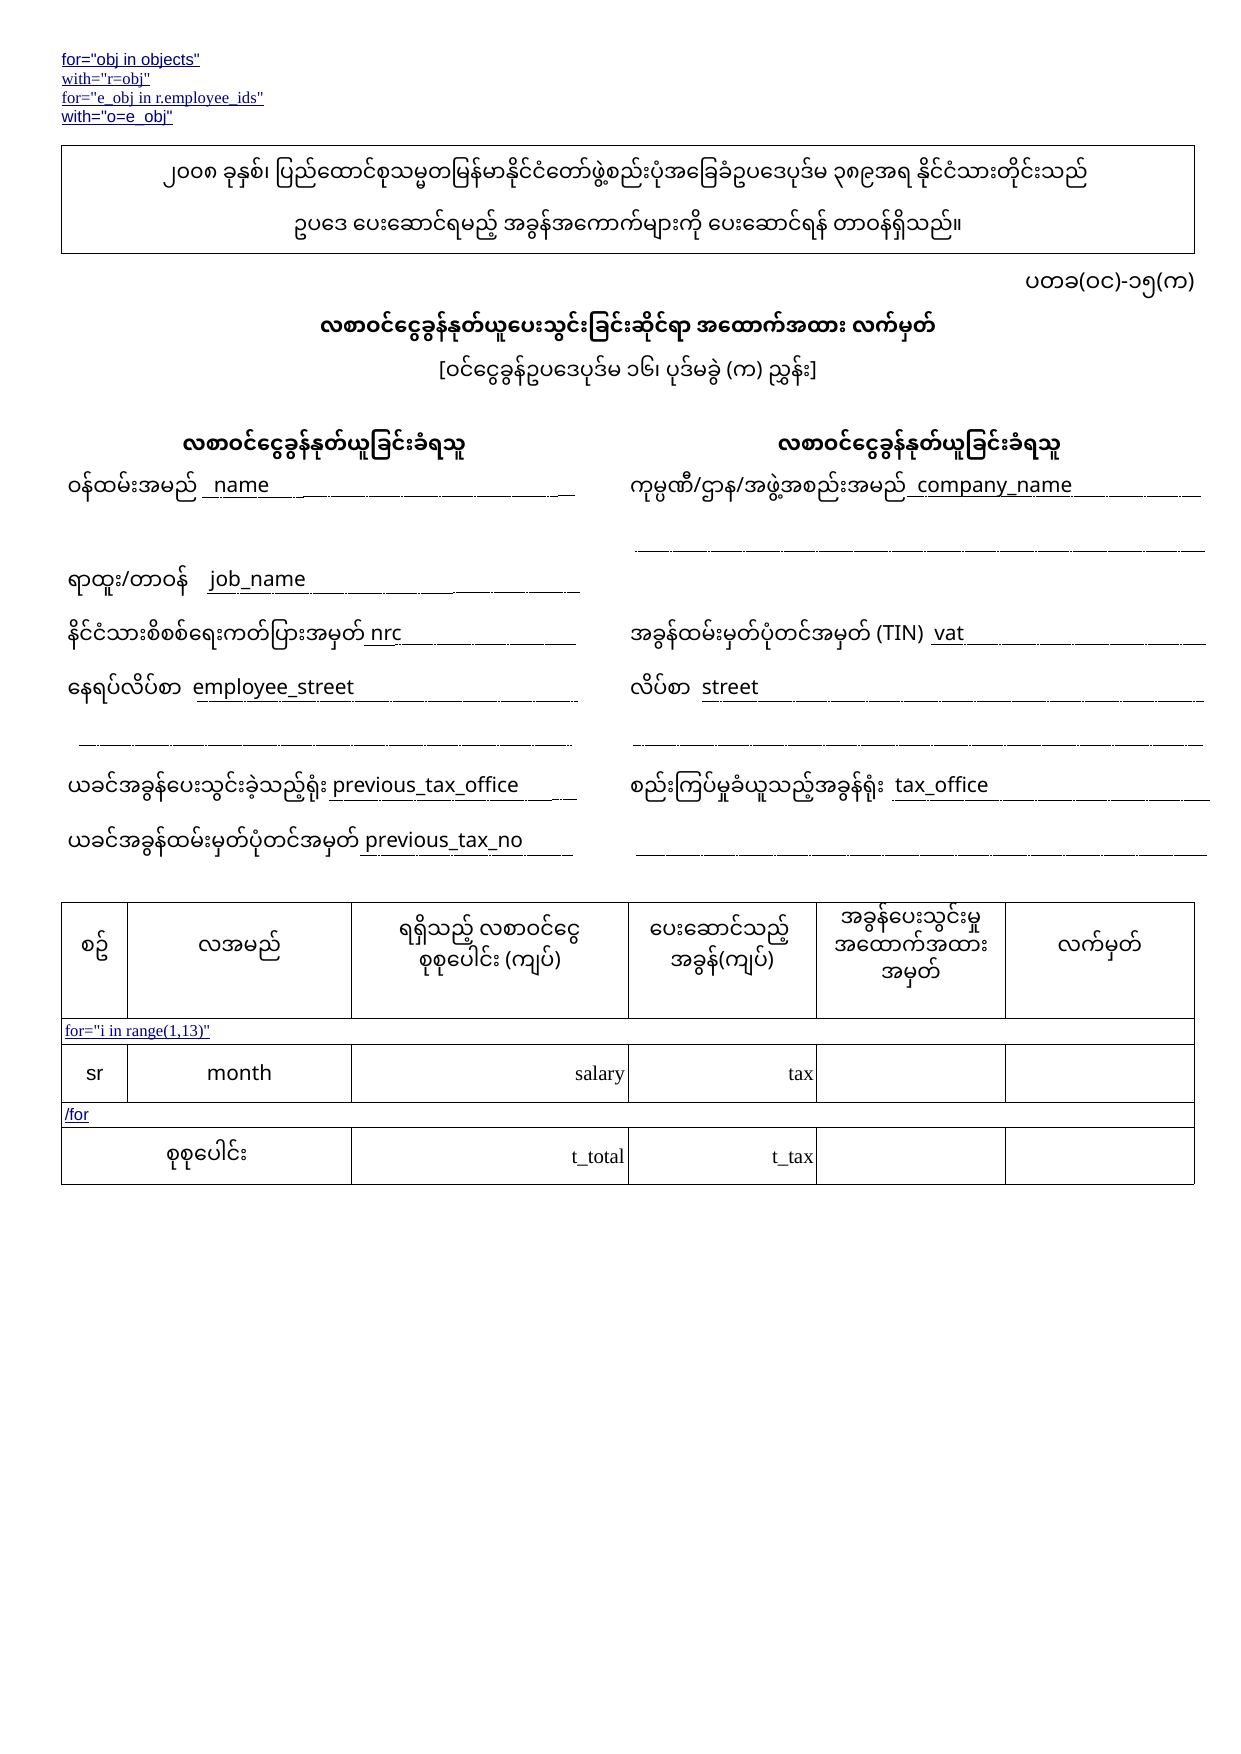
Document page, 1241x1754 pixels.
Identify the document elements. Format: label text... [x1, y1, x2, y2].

table_cell [586, 464, 624, 558]
table_cell ယခင်အခွန်ပေးသွင်းခဲ့သည့်ရုံး previous_tax_office [61, 765, 586, 819]
table_header လအမည် [128, 903, 351, 1018]
text for="e_obj in r.employee_ids" [61, 88, 1194, 107]
table_header လစာဝင်ငွေခွန်နုတ်ယူပေးသွင်းခြင်းဆိုင်ရာ အထောက်အထား လက်မှတ် [ဝင်ငွေခွန်ဥပဒေပုဒ်မ ၁၆၊ ပုဒ်မခွဲ (က) ညွှန်း] [61, 313, 1194, 397]
table_header စဥ် [62, 903, 127, 1018]
table_cell [586, 667, 624, 765]
table_header ရရှိသည့် လစာဝင်ငွေ စုစုပေါင်း (ကျပ်) [352, 903, 628, 1018]
table_cell [586, 819, 624, 873]
table_cell [817, 1045, 1005, 1102]
table_cell ပတခ(ဝင)-၁၅(က) [61, 254, 1194, 313]
table_cell sr [62, 1045, 127, 1102]
table_header အခွန်ပေးသွင်းမှု အထောက်အထား အမှတ် [817, 903, 1005, 1018]
table_cell နေရပ်လိပ်စာ employee_street [61, 667, 586, 765]
table_cell လိပ်စာ street [624, 667, 1214, 765]
table_cell [586, 612, 624, 667]
table_cell salary [352, 1045, 628, 1102]
table_header ပေးဆောင်သည့် အခွန်(ကျပ်) [629, 903, 816, 1018]
table_cell t_total [352, 1128, 628, 1184]
text with="r=obj" [61, 69, 1194, 88]
table_cell စုစုပေါင်း [62, 1128, 351, 1184]
table_cell စည်းကြပ်မှုခံယူသည့်အခွန်ရုံး tax_office [624, 765, 1214, 873]
table_header [586, 426, 624, 464]
table_header လစာဝင်ငွေခွန်နုတ်ယူခြင်းခံရသူ [624, 426, 1214, 464]
table_header လက်မှတ် [1006, 903, 1194, 1018]
table_cell ဝန်ထမ်းအမည် name [61, 464, 586, 558]
table_cell [1006, 1128, 1194, 1184]
table_header ၂၀၀၈ ခုနှစ်၊ ပြည်ထောင်စုသမ္မတမြန်မာနိုင်ငံတော်ဖွဲ့စည်းပုံအခြေခံဥပဒေပုဒ်မ ၃၈၉အရ နိုင်ငံသားတိုင်းသည် ဥပ‌ဒေ ပေးဆောင်ရမည့် အခွန်အကောက်များကို ပေးဆောင်ရန် တာဝန်ရှိသည်။ [62, 146, 1194, 253]
table_cell [1006, 1045, 1194, 1102]
table_cell ယခင်အခွန်ထမ်းမှတ်ပုံတင်အမှတ် previous_tax_no [61, 819, 586, 873]
table_cell month [128, 1045, 351, 1102]
table_cell /for [62, 1103, 1194, 1127]
table_cell [586, 765, 624, 819]
table_cell ကုမ္ပဏီ/ဌာန/အဖွဲ့အစည်းအမည် company_name [624, 464, 1214, 612]
table_cell for="i in range(1,13)" [62, 1019, 1194, 1043]
table_cell ရာထူး/တာဝန် job_name [61, 558, 586, 612]
text for="obj in objects" [61, 49, 1194, 69]
table_cell [586, 558, 624, 612]
table_cell tax [629, 1045, 816, 1102]
table_cell t_tax [629, 1128, 816, 1184]
table_header လစာဝင်ငွေခွန်နုတ်ယူခြင်းခံရသူ [61, 426, 586, 464]
text with="o=e_obj" [61, 107, 1194, 126]
table_cell နိင်ငံသားစိစစ်ရေးကတ်ပြားအမှတ် nrc [61, 612, 586, 667]
table_cell အခွန်ထမ်းမှတ်ပုံတင်အမှတ် (TIN) vat [624, 612, 1214, 667]
table_cell [817, 1128, 1005, 1184]
